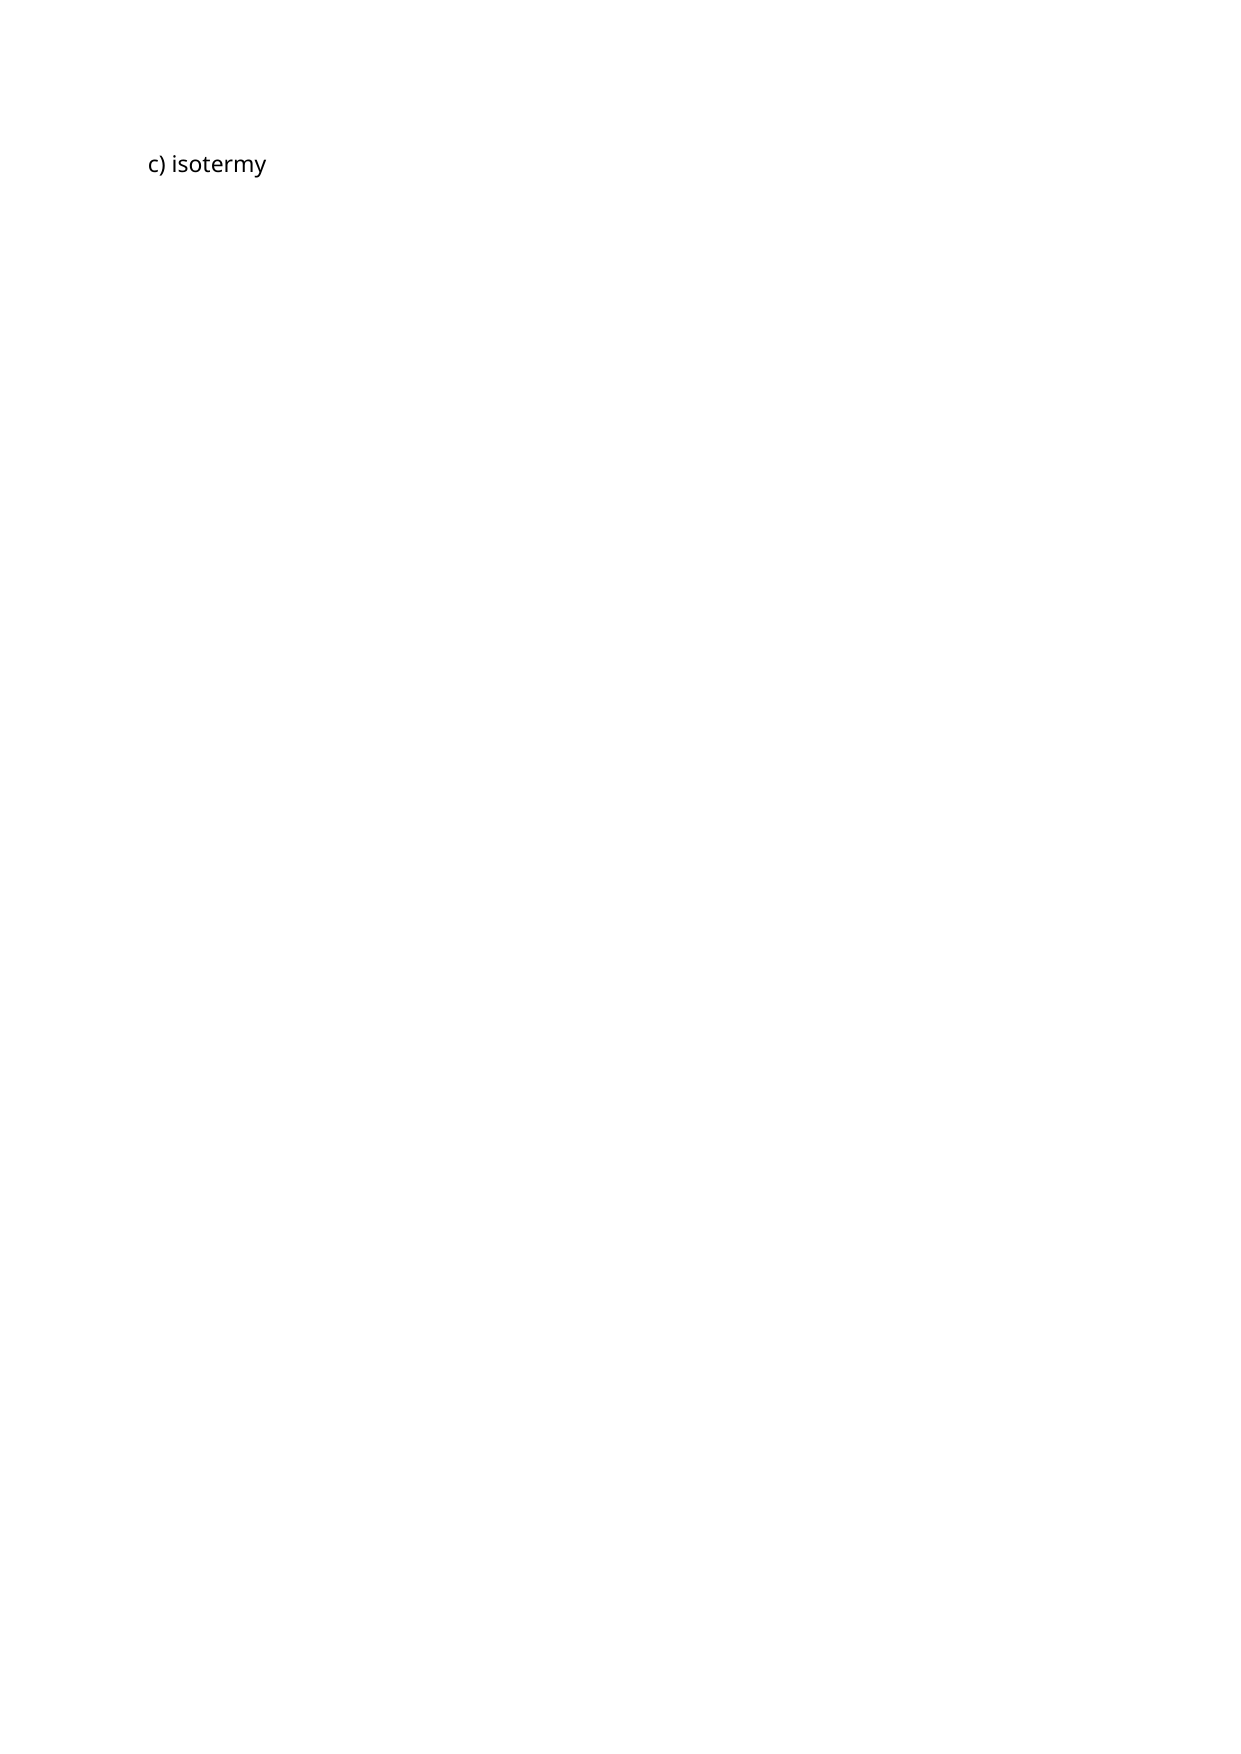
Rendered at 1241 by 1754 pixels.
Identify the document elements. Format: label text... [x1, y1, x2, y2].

text c) isotermy [148, 148, 1093, 179]
